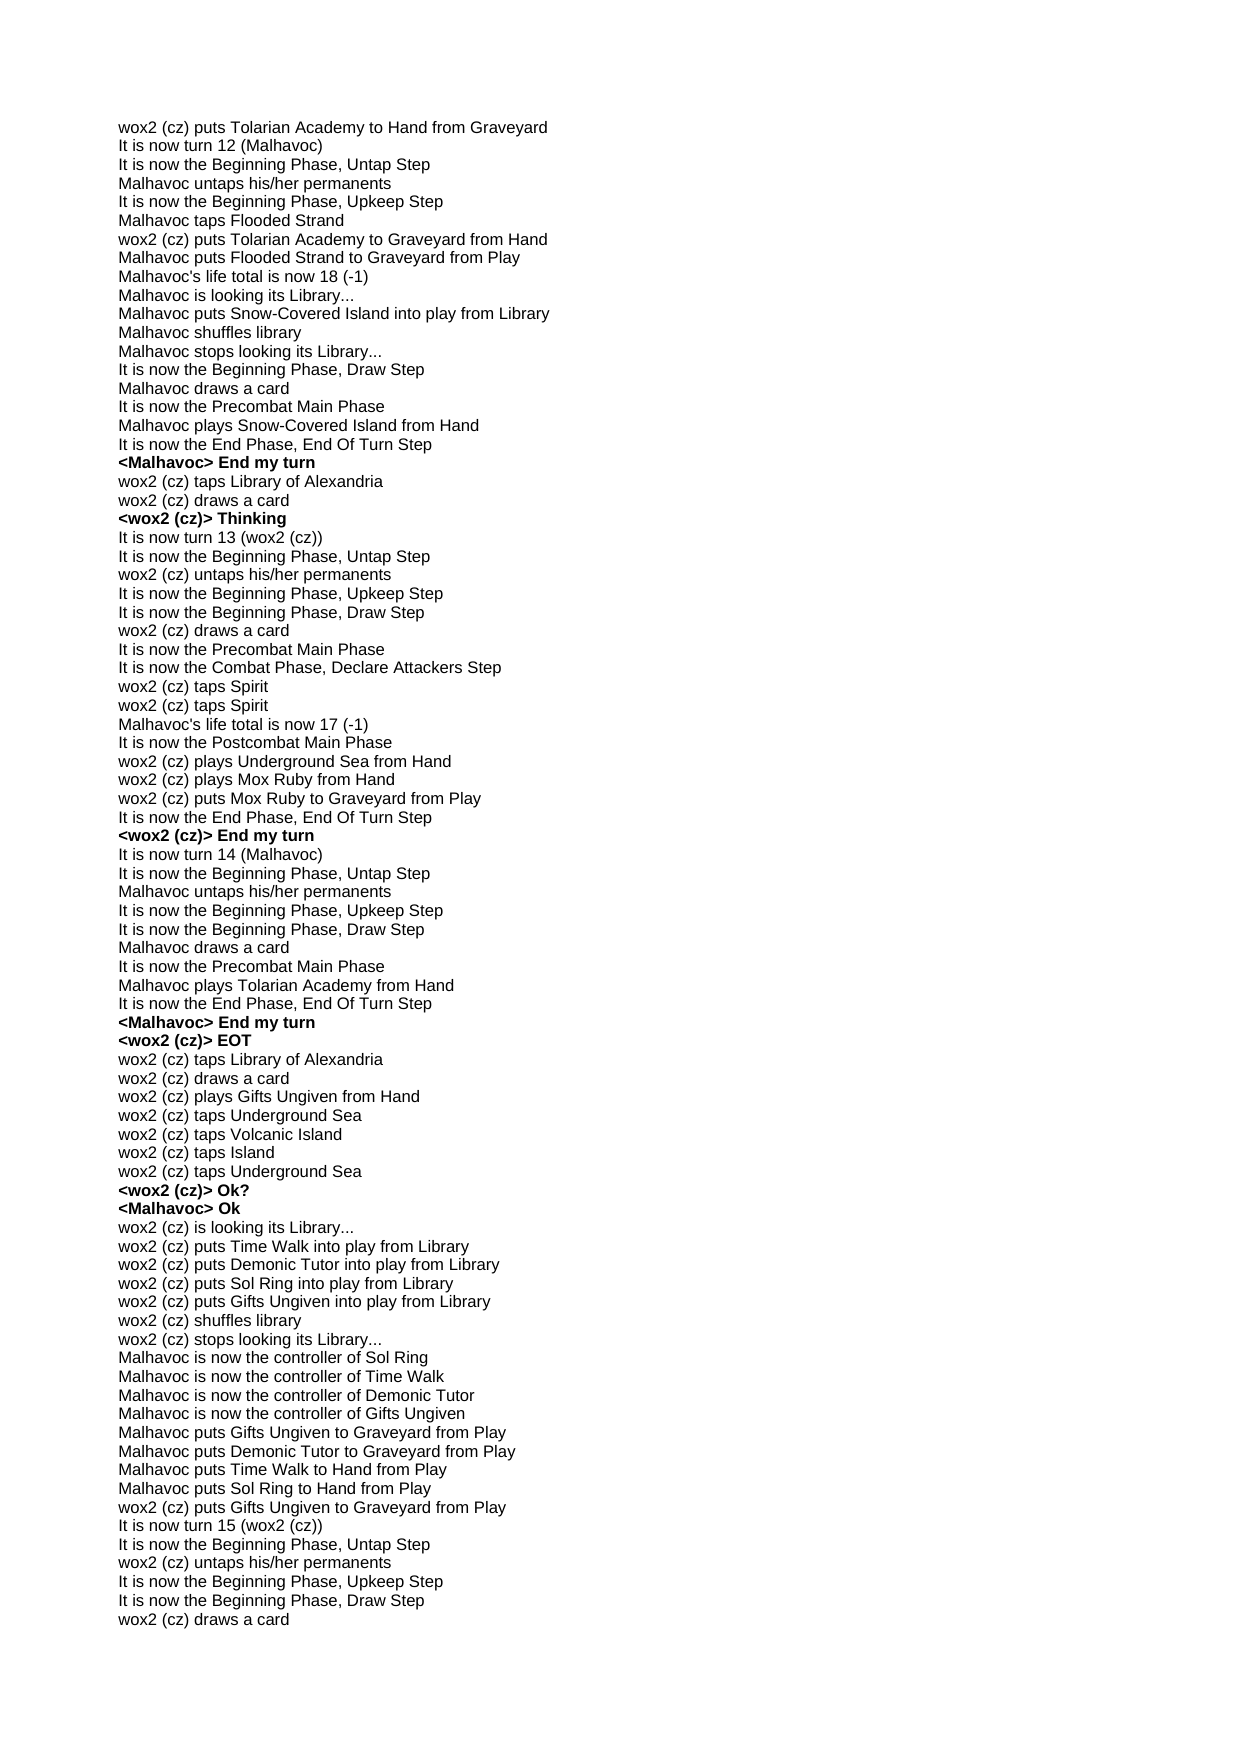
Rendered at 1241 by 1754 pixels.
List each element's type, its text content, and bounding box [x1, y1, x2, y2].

text It is now turn 15 (wox2 (cz)) [118, 1517, 1122, 1535]
text It is now the Beginning Phase, Draw Step [118, 920, 1122, 938]
text Malhavoc stops looking its Library... [118, 342, 1122, 361]
text wox2 (cz) taps Library of Alexandria [118, 472, 1122, 491]
text Malhavoc shuffles library [118, 323, 1122, 342]
text <Malhavoc> End my turn [118, 1013, 1122, 1032]
text It is now the Beginning Phase, Untap Step [118, 547, 1122, 566]
text wox2 (cz) puts Gifts Ungiven to Graveyard from Play [118, 1498, 1122, 1517]
text It is now the Combat Phase, Declare Attackers Step [118, 659, 1122, 677]
text wox2 (cz) stops looking its Library... [118, 1330, 1122, 1349]
text It is now turn 12 (Malhavoc) [118, 137, 1122, 155]
text Malhavoc is now the controller of Demonic Tutor [118, 1386, 1122, 1405]
text Malhavoc is now the controller of Gifts Ungiven [118, 1405, 1122, 1423]
text wox2 (cz) taps Underground Sea [118, 1106, 1122, 1125]
text wox2 (cz) draws a card [118, 1610, 1122, 1628]
text Malhavoc puts Flooded Strand to Graveyard from Play [118, 249, 1122, 267]
text It is now the Precombat Main Phase [118, 957, 1122, 976]
text It is now the Beginning Phase, Untap Step [118, 864, 1122, 883]
text Malhavoc puts Demonic Tutor to Graveyard from Play [118, 1442, 1122, 1461]
text It is now the Precombat Main Phase [118, 640, 1122, 659]
text wox2 (cz) taps Underground Sea [118, 1162, 1122, 1181]
text It is now the Postcombat Main Phase [118, 733, 1122, 752]
text wox2 (cz) taps Island [118, 1144, 1122, 1162]
text It is now the Beginning Phase, Upkeep Step [118, 584, 1122, 603]
text Malhavoc puts Gifts Ungiven to Graveyard from Play [118, 1423, 1122, 1442]
text Malhavoc taps Flooded Strand [118, 211, 1122, 230]
text It is now turn 14 (Malhavoc) [118, 845, 1122, 864]
text wox2 (cz) taps Spirit [118, 696, 1122, 715]
text wox2 (cz) taps Volcanic Island [118, 1125, 1122, 1144]
text Malhavoc draws a card [118, 938, 1122, 957]
text <wox2 (cz)> End my turn [118, 827, 1122, 845]
text wox2 (cz) untaps his/her permanents [118, 566, 1122, 584]
text Malhavoc plays Tolarian Academy from Hand [118, 976, 1122, 994]
text Malhavoc's life total is now 17 (-1) [118, 715, 1122, 733]
text wox2 (cz) taps Library of Alexandria [118, 1050, 1122, 1069]
text wox2 (cz) draws a card [118, 1069, 1122, 1088]
text It is now the Beginning Phase, Draw Step [118, 1591, 1122, 1610]
text It is now the Beginning Phase, Draw Step [118, 603, 1122, 622]
text It is now the Beginning Phase, Draw Step [118, 361, 1122, 379]
text wox2 (cz) plays Underground Sea from Hand [118, 752, 1122, 771]
text wox2 (cz) draws a card [118, 491, 1122, 510]
text wox2 (cz) is looking its Library... [118, 1218, 1122, 1237]
text <wox2 (cz)> Ok? [118, 1181, 1122, 1199]
text Malhavoc untaps his/her permanents [118, 883, 1122, 901]
text wox2 (cz) puts Time Walk into play from Library [118, 1237, 1122, 1256]
text wox2 (cz) puts Tolarian Academy to Hand from Graveyard [118, 118, 1122, 137]
text It is now the End Phase, End Of Turn Step [118, 994, 1122, 1013]
text Malhavoc puts Snow-Covered Island into play from Library [118, 304, 1122, 323]
text Malhavoc untaps his/her permanents [118, 174, 1122, 193]
text It is now the Beginning Phase, Upkeep Step [118, 193, 1122, 211]
text wox2 (cz) puts Tolarian Academy to Graveyard from Hand [118, 230, 1122, 249]
text wox2 (cz) puts Sol Ring into play from Library [118, 1274, 1122, 1293]
text wox2 (cz) puts Gifts Ungiven into play from Library [118, 1293, 1122, 1311]
text Malhavoc puts Time Walk to Hand from Play [118, 1461, 1122, 1479]
text wox2 (cz) plays Gifts Ungiven from Hand [118, 1088, 1122, 1106]
text <Malhavoc> Ok [118, 1199, 1122, 1218]
text Malhavoc plays Snow-Covered Island from Hand [118, 416, 1122, 435]
text It is now the Beginning Phase, Upkeep Step [118, 1572, 1122, 1591]
text Malhavoc draws a card [118, 379, 1122, 398]
text <Malhavoc> End my turn [118, 454, 1122, 472]
text It is now the End Phase, End Of Turn Step [118, 435, 1122, 454]
text Malhavoc is looking its Library... [118, 286, 1122, 304]
text Malhavoc is now the controller of Sol Ring [118, 1349, 1122, 1367]
text It is now the Beginning Phase, Upkeep Step [118, 901, 1122, 920]
text Malhavoc's life total is now 18 (-1) [118, 267, 1122, 286]
text Malhavoc puts Sol Ring to Hand from Play [118, 1479, 1122, 1498]
text wox2 (cz) puts Demonic Tutor into play from Library [118, 1256, 1122, 1274]
text wox2 (cz) shuffles library [118, 1311, 1122, 1330]
text It is now the Precombat Main Phase [118, 398, 1122, 416]
text It is now turn 13 (wox2 (cz)) [118, 528, 1122, 547]
text Malhavoc is now the controller of Time Walk [118, 1367, 1122, 1386]
text wox2 (cz) taps Spirit [118, 677, 1122, 696]
text It is now the Beginning Phase, Untap Step [118, 1535, 1122, 1554]
text wox2 (cz) untaps his/her permanents [118, 1554, 1122, 1572]
text <wox2 (cz)> Thinking [118, 510, 1122, 528]
text wox2 (cz) puts Mox Ruby to Graveyard from Play [118, 789, 1122, 808]
text wox2 (cz) draws a card [118, 622, 1122, 640]
text <wox2 (cz)> EOT [118, 1032, 1122, 1050]
text It is now the Beginning Phase, Untap Step [118, 155, 1122, 174]
text wox2 (cz) plays Mox Ruby from Hand [118, 771, 1122, 789]
text It is now the End Phase, End Of Turn Step [118, 808, 1122, 827]
